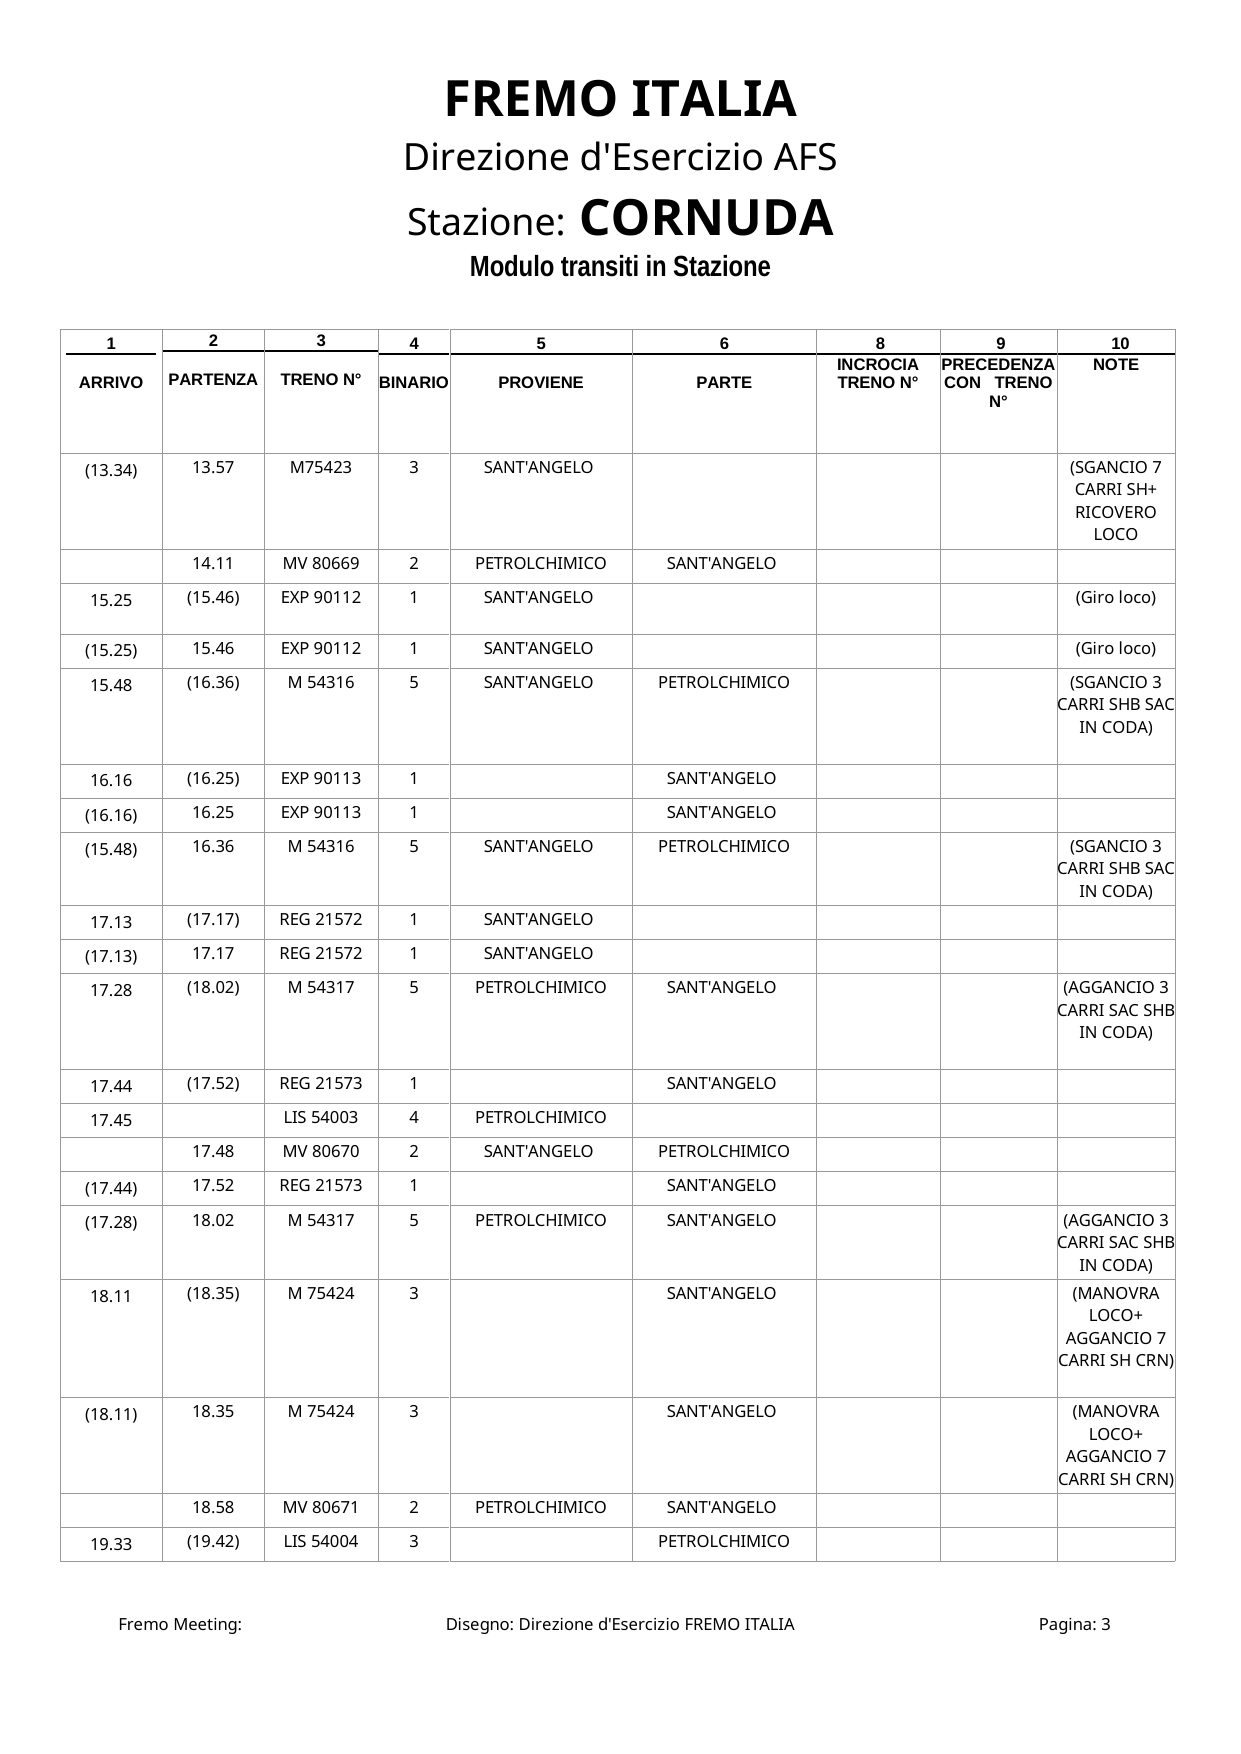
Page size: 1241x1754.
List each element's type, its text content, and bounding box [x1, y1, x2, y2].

table_cell MV 80669 [265, 550, 378, 583]
table_cell SANT'ANGELO [633, 550, 816, 583]
table_cell [941, 1104, 1057, 1137]
table_header 9 PRECEDENZA CON TRENO N° [941, 355, 1057, 453]
table_cell [163, 1104, 264, 1137]
table_cell 1 [379, 765, 449, 798]
table_cell (17.52) [163, 1070, 264, 1103]
table_cell [451, 1280, 632, 1397]
table_cell 5 [379, 974, 449, 1069]
table_cell [941, 833, 1057, 905]
table_cell [1058, 940, 1175, 973]
table_cell 17.13 [61, 906, 162, 939]
table_cell [817, 1104, 940, 1137]
table_cell (16.16) [61, 799, 162, 832]
table_cell SANT'ANGELO [633, 1206, 816, 1279]
table_cell PETROLCHIMICO [451, 1206, 632, 1279]
table_cell [817, 940, 940, 973]
table_cell (17.17) [163, 906, 264, 939]
table_cell [633, 635, 816, 668]
table_cell 13.57 [163, 454, 264, 549]
table_cell PETROLCHIMICO [633, 833, 816, 905]
table_cell 5 [379, 669, 449, 764]
table_cell [941, 1206, 1057, 1279]
table_cell [1058, 1070, 1175, 1103]
table_cell 19.33 [61, 1528, 162, 1561]
table_cell 17.52 [163, 1172, 264, 1205]
table_cell [941, 635, 1057, 668]
table_cell REG 21572 [265, 906, 378, 939]
table_cell [1058, 906, 1175, 939]
table_cell 3 [379, 1528, 449, 1561]
table_cell M 54317 [265, 1206, 378, 1279]
table_cell [941, 1398, 1057, 1493]
table_cell 5 [379, 1206, 449, 1279]
table_cell PETROLCHIMICO [633, 1138, 816, 1171]
table_cell [941, 1528, 1057, 1561]
table_cell [941, 765, 1057, 798]
table_cell [817, 1528, 940, 1561]
table_cell SANT'ANGELO [451, 833, 632, 905]
table_cell 17.17 [163, 940, 264, 973]
table_cell (MANOVRA LOCO+ AGGANCIO 7 CARRI SH CRN) [1058, 1280, 1175, 1397]
table_cell (16.36) [163, 669, 264, 764]
table_cell [1058, 1494, 1175, 1527]
table_cell [1058, 550, 1175, 583]
table_cell [817, 669, 940, 764]
table_cell [817, 906, 940, 939]
table_cell [1058, 1528, 1175, 1561]
table_cell (15.48) [61, 833, 162, 905]
table_cell 17.28 [61, 974, 162, 1069]
table_cell [817, 584, 940, 634]
table_cell M 54316 [265, 833, 378, 905]
table_cell PETROLCHIMICO [451, 550, 632, 583]
table_cell MV 80671 [265, 1494, 378, 1527]
table_cell SANT'ANGELO [451, 906, 632, 939]
table_header 10 NOTE [1058, 330, 1175, 353]
table_cell [633, 940, 816, 973]
table_cell M 75424 [265, 1280, 378, 1397]
table_cell [941, 1494, 1057, 1527]
table_cell 17.48 [163, 1138, 264, 1171]
table_cell EXP 90112 [265, 584, 378, 634]
table_cell [817, 833, 940, 905]
table_cell [941, 1172, 1057, 1205]
table_cell [941, 940, 1057, 973]
table_header 8 INCROCIA TRENO N° [817, 330, 940, 353]
table_cell EXP 90112 [265, 635, 378, 668]
table_cell (17.28) [61, 1206, 162, 1279]
table_cell SANT'ANGELO [633, 974, 816, 1069]
table_cell [633, 1104, 816, 1137]
table_cell [941, 584, 1057, 634]
table_cell [1058, 1138, 1175, 1171]
table_cell [451, 1528, 632, 1561]
table_cell 1 [379, 906, 449, 939]
table_cell [61, 1138, 162, 1171]
table_cell SANT'ANGELO [451, 635, 632, 668]
table_cell 15.25 [61, 584, 162, 634]
table_cell [1058, 1104, 1175, 1137]
table_cell (Giro loco) [1058, 584, 1175, 634]
table_cell [817, 1206, 940, 1279]
table_cell SANT'ANGELO [451, 1138, 632, 1171]
table_cell REG 21573 [265, 1172, 378, 1205]
table_cell [817, 1494, 940, 1527]
table_header 2 PARTENZA [163, 352, 264, 453]
table_header 10 NOTE [1058, 355, 1175, 453]
table_cell M 75424 [265, 1398, 378, 1493]
table_header 2 PARTENZA [163, 330, 264, 350]
table_cell [633, 454, 816, 549]
table_cell LIS 54003 [265, 1104, 378, 1137]
table_cell [451, 1070, 632, 1103]
table_cell SANT'ANGELO [451, 584, 632, 634]
table_cell (16.25) [163, 765, 264, 798]
table_cell [817, 635, 940, 668]
table_header 3 TRENO N° [265, 352, 378, 453]
table_cell (18.11) [61, 1398, 162, 1493]
table_cell [817, 1138, 940, 1171]
table_cell PETROLCHIMICO [633, 669, 816, 764]
table_cell 16.16 [61, 765, 162, 798]
table_cell 1 [379, 799, 449, 832]
table_cell [941, 550, 1057, 583]
table_header 1 ARRIVO [61, 330, 162, 453]
table_cell 4 [379, 1104, 449, 1137]
table_header 8 INCROCIA TRENO N° [817, 355, 940, 453]
table_cell [817, 1172, 940, 1205]
table_header 4 BINARIO [379, 355, 449, 453]
table_cell [941, 906, 1057, 939]
table_cell [633, 584, 816, 634]
table_cell [817, 1280, 940, 1397]
table_cell (15.25) [61, 635, 162, 668]
table_cell 1 [379, 940, 449, 973]
table_cell SANT'ANGELO [633, 765, 816, 798]
table_cell 15.46 [163, 635, 264, 668]
table_cell (MANOVRA LOCO+ AGGANCIO 7 CARRI SH CRN) [1058, 1398, 1175, 1493]
table_cell [451, 799, 632, 832]
table_cell 17.45 [61, 1104, 162, 1137]
table_cell 2 [379, 550, 449, 583]
table_cell SANT'ANGELO [451, 454, 632, 549]
table_cell M75423 [265, 454, 378, 549]
table_cell 14.11 [163, 550, 264, 583]
table_cell 16.25 [163, 799, 264, 832]
table_header 9 PRECEDENZA CON TRENO N° [941, 330, 1057, 353]
table_cell REG 21573 [265, 1070, 378, 1103]
table_cell [817, 1070, 940, 1103]
table_cell 3 [379, 454, 449, 549]
table_cell M 54316 [265, 669, 378, 764]
table_cell 3 [379, 1280, 449, 1397]
table_cell (AGGANCIO 3 CARRI SAC SHB IN CODA) [1058, 974, 1175, 1069]
table_cell [817, 1398, 940, 1493]
table_cell SANT'ANGELO [633, 1070, 816, 1103]
table_cell [633, 906, 816, 939]
table_cell SANT'ANGELO [633, 1280, 816, 1397]
table_cell SANT'ANGELO [633, 1172, 816, 1205]
table_cell [817, 454, 940, 549]
table_cell (19.42) [163, 1528, 264, 1561]
table_cell SANT'ANGELO [633, 799, 816, 832]
table_cell SANT'ANGELO [633, 1494, 816, 1527]
table_cell [1058, 799, 1175, 832]
table_cell (15.46) [163, 584, 264, 634]
table_cell EXP 90113 [265, 765, 378, 798]
table_cell 1 [379, 1172, 449, 1205]
table_header 5 PROVIENE [451, 355, 632, 453]
table_cell 16.36 [163, 833, 264, 905]
table_cell [817, 974, 940, 1069]
table_cell (Giro loco) [1058, 635, 1175, 668]
table_header 6 PARTE [633, 355, 816, 453]
table_cell [817, 550, 940, 583]
table_cell (SGANCIO 7 CARRI SH+ RICOVERO LOCO [1058, 454, 1175, 549]
table_cell [61, 550, 162, 583]
table_cell [941, 1138, 1057, 1171]
table_cell [941, 1070, 1057, 1103]
table_header 6 PARTE [633, 330, 816, 353]
table_cell 18.02 [163, 1206, 264, 1279]
table_cell PETROLCHIMICO [451, 974, 632, 1069]
table_cell PETROLCHIMICO [451, 1104, 632, 1137]
table_cell (SGANCIO 3 CARRI SHB SAC IN CODA) [1058, 833, 1175, 905]
table_cell 2 [379, 1138, 449, 1171]
table_cell EXP 90113 [265, 799, 378, 832]
table_cell (AGGANCIO 3 CARRI SAC SHB IN CODA) [1058, 1206, 1175, 1279]
table_header 3 TRENO N° [265, 330, 378, 350]
table_cell [451, 1172, 632, 1205]
table_cell SANT'ANGELO [451, 940, 632, 973]
table_cell 18.11 [61, 1280, 162, 1397]
table_cell (17.44) [61, 1172, 162, 1205]
table_cell SANT'ANGELO [633, 1398, 816, 1493]
table_cell 5 [379, 833, 449, 905]
table_cell (18.35) [163, 1280, 264, 1397]
table_cell 18.35 [163, 1398, 264, 1493]
table_cell [941, 974, 1057, 1069]
table_cell [61, 1494, 162, 1527]
table_cell [941, 454, 1057, 549]
table_cell (13.34) [61, 454, 162, 549]
table_cell 3 [379, 1398, 449, 1493]
table_cell MV 80670 [265, 1138, 378, 1171]
table_cell 2 [379, 1494, 449, 1527]
table_cell [941, 669, 1057, 764]
table_cell (18.02) [163, 974, 264, 1069]
table_cell SANT'ANGELO [451, 669, 632, 764]
table_cell (17.13) [61, 940, 162, 973]
table_cell (SGANCIO 3 CARRI SHB SAC IN CODA) [1058, 669, 1175, 764]
table_cell 1 [379, 1070, 449, 1103]
table_cell 17.44 [61, 1070, 162, 1103]
table_cell [941, 799, 1057, 832]
table_header 4 BINARIO [379, 330, 449, 353]
table_cell [817, 799, 940, 832]
table_cell REG 21572 [265, 940, 378, 973]
table_cell LIS 54004 [265, 1528, 378, 1561]
table_cell [1058, 1172, 1175, 1205]
table_cell 1 [379, 635, 449, 668]
table_cell 1 [379, 584, 449, 634]
table_cell PETROLCHIMICO [451, 1494, 632, 1527]
table_cell PETROLCHIMICO [633, 1528, 816, 1561]
table_cell 15.48 [61, 669, 162, 764]
table_header 5 PROVIENE [451, 330, 632, 353]
table_cell [817, 765, 940, 798]
table_cell M 54317 [265, 974, 378, 1069]
table_cell [1058, 765, 1175, 798]
table_cell [941, 1280, 1057, 1397]
table_cell [451, 1398, 632, 1493]
table_cell [451, 765, 632, 798]
table_cell 18.58 [163, 1494, 264, 1527]
